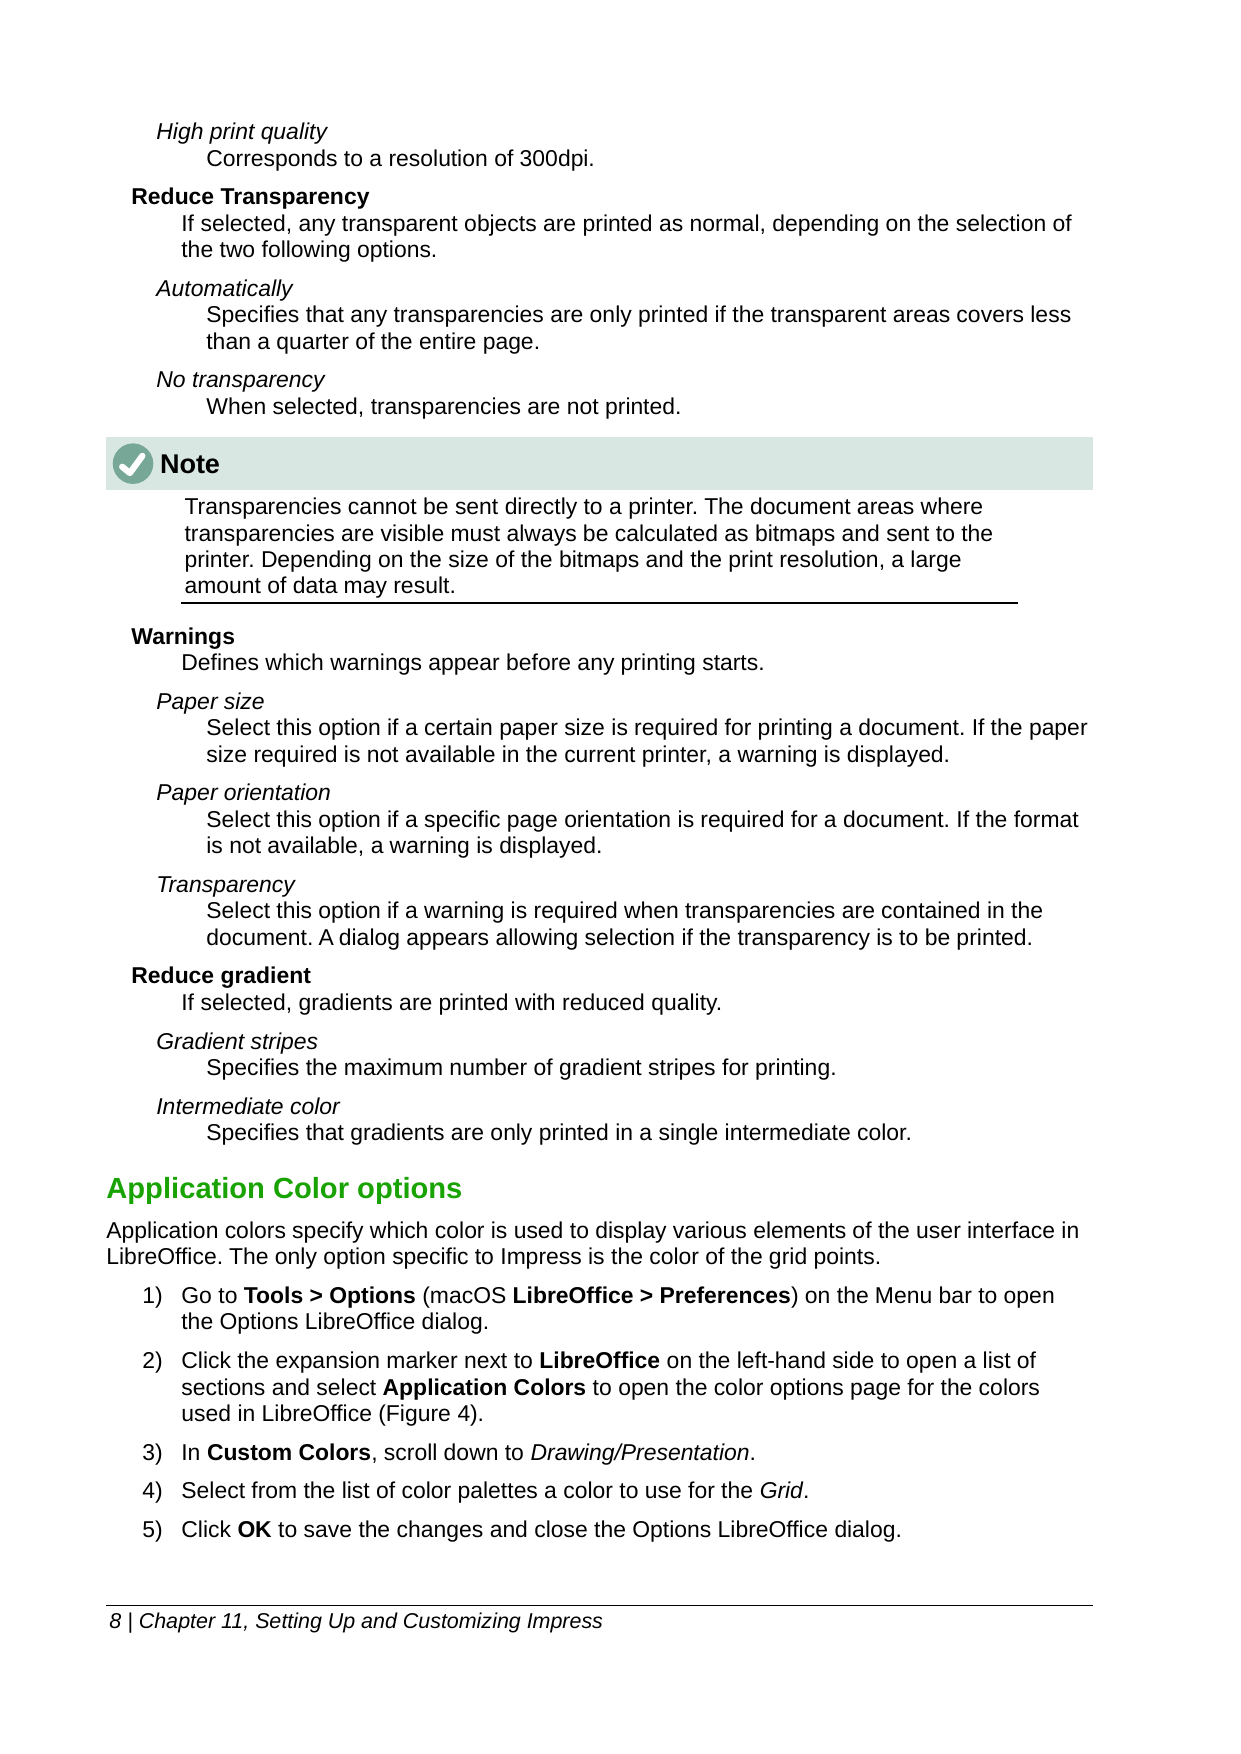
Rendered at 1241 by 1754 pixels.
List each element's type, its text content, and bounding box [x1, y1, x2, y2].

text When selected, transparencies are not printed. [206, 393, 1093, 419]
text High print quality [156, 118, 1093, 144]
list Go to Tools > Options (macOS LibreOffice > Preferences) on the Menu bar to open the Options LibreOffice dialog. [162, 1282, 1093, 1334]
text Corresponds to a resolution of 300dpi. [206, 144, 1093, 171]
subtitle Application Color options [106, 1171, 1093, 1204]
list Click the expansion marker next to LibreOffice on the left-hand side to open a list of sections and select Application Colors to open the color options page for the colors used in LibreOffice (Figure 4). [162, 1347, 1093, 1426]
text Specifies that any transparencies are only printed if the transparent areas covers less than a quarter of the entire page. [206, 301, 1093, 354]
text No transparency [156, 366, 1093, 393]
text Select this option if a certain paper size is required for printing a document. If the paper size required is not available in the current printer, a warning is displayed. [206, 714, 1093, 767]
text Automatically [156, 275, 1093, 301]
text Defines which warnings appear before any printing starts. [181, 649, 1093, 675]
text Reduce gradient [131, 962, 1093, 989]
text Warnings [131, 623, 1093, 649]
text Intermediate color [156, 1093, 1093, 1119]
text Select this option if a warning is required when transparencies are contained in the document. A dialog appears allowing selection if the transparency is to be printed. [206, 897, 1093, 950]
text If selected, gradients are printed with reduced quality. [181, 989, 1093, 1015]
text Reduce Transparency [131, 183, 1093, 210]
text Gradient stripes [156, 1028, 1093, 1054]
text Transparency [156, 871, 1093, 897]
text Specifies that gradients are only printed in a single intermediate color. [206, 1119, 1093, 1146]
list Click OK to save the changes and close the Options LibreOffice dialog. [162, 1516, 1093, 1543]
list In Custom Colors, scroll down to Drawing/Presentation. [162, 1439, 1093, 1465]
text Application colors specify which color is used to display various elements of the user interface in LibreOffice. The only option specific to Impress is the color of the grid points. [106, 1217, 1093, 1269]
list Select from the list of color palettes a color to use for the Grid. [162, 1477, 1093, 1504]
text Transparencies cannot be sent directly to a printer. The document areas where transparencies are visible must always be calculated as bitmaps and sent to the printer. Depending on the size of the bitmaps and the print resolution, a large amount of data may result. [181, 490, 1018, 602]
text If selected, any transparent objects are printed as normal, depending on the selection of the two following options. [181, 210, 1093, 262]
text Select this option if a specific page orientation is required for a document. If the format is not available, a warning is displayed. [206, 806, 1093, 858]
subtitle Note [106, 437, 1093, 490]
text Specifies the maximum number of gradient stripes for printing. [206, 1054, 1093, 1080]
text Paper size [156, 688, 1093, 714]
text Paper orientation [156, 779, 1093, 806]
